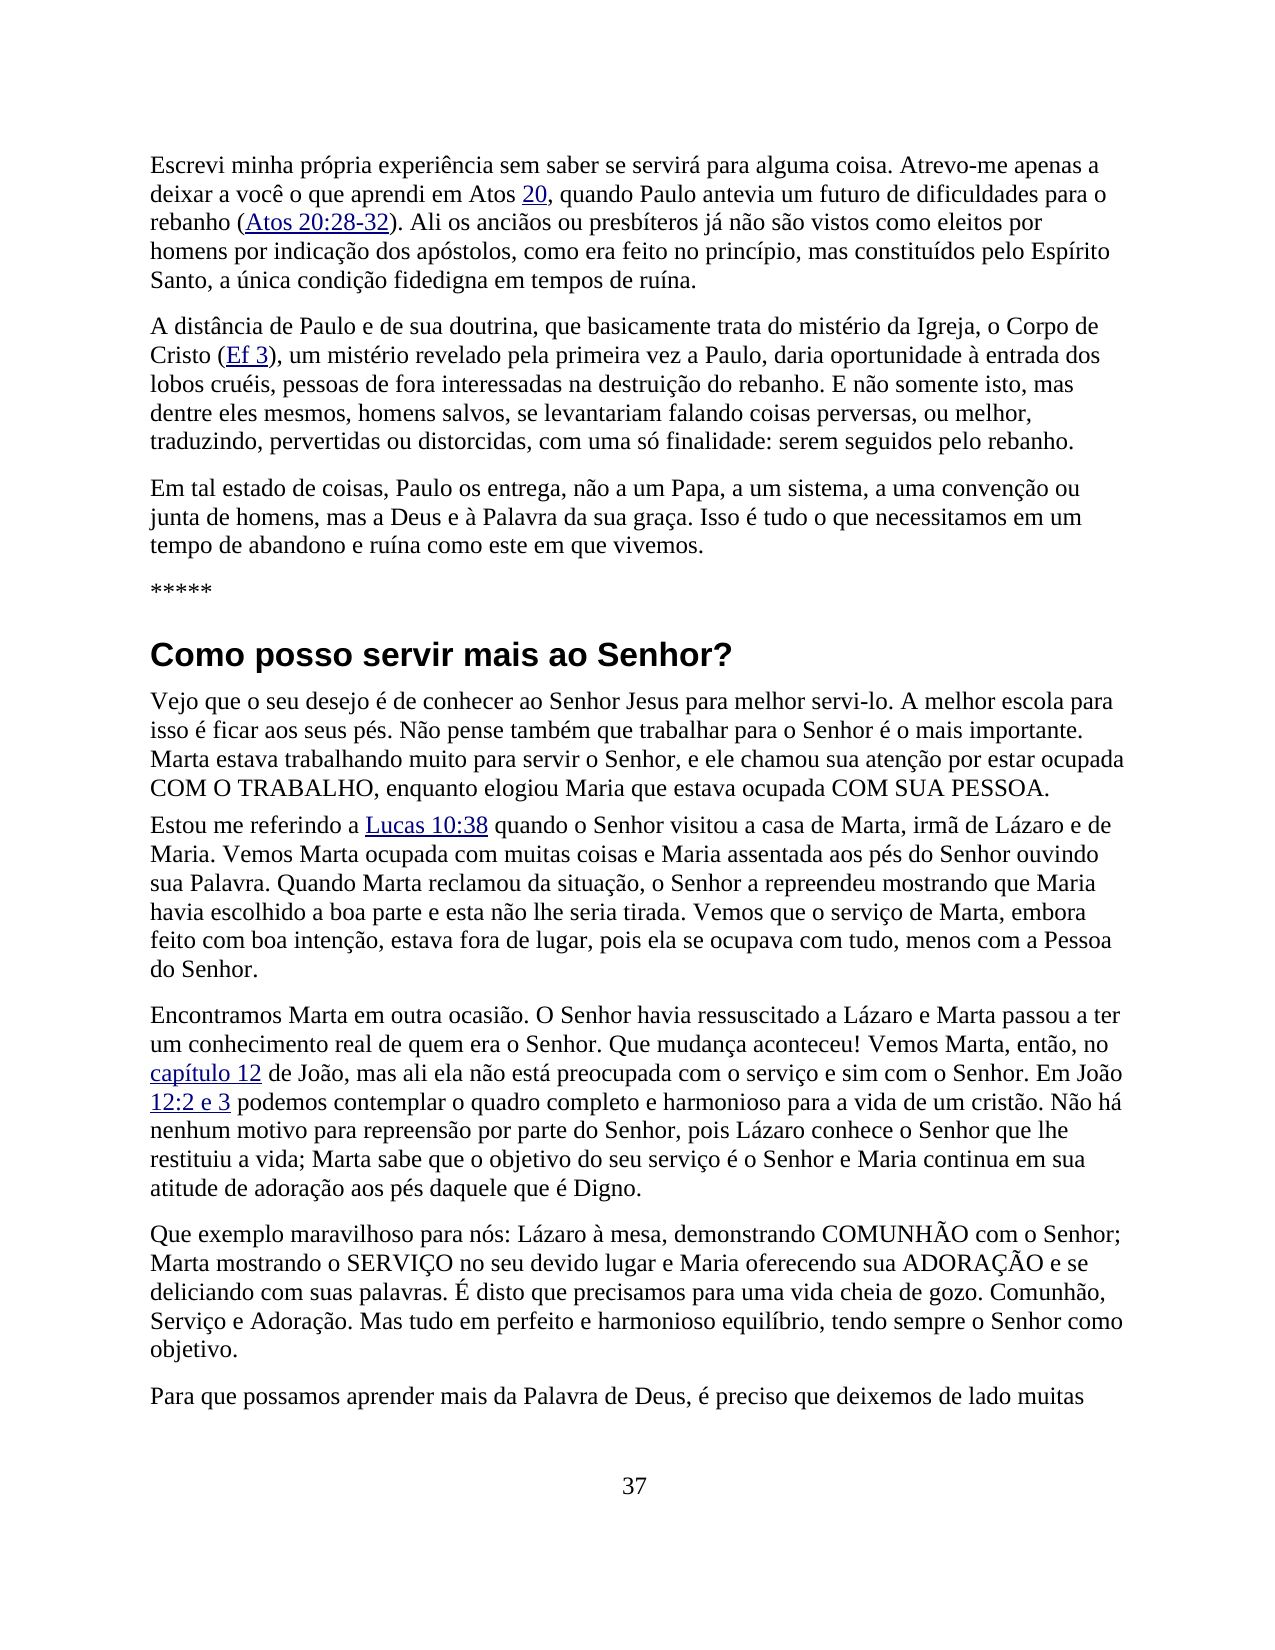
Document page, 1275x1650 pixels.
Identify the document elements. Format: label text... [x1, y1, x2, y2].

text Que exemplo maravilhoso para nós: Lázaro à mesa, demonstrando COMUNHÃO com o Senhor; Marta mostrando o SERVIÇO no seu devido lugar e Maria oferecendo sua ADORAÇÃO e se deliciando com suas palavras. É disto que precisamos para uma vida cheia de gozo. Comunhão, Serviço e Adoração. Mas tudo em perfeito e harmonioso equilíbrio, tendo sempre o Senhor como objetivo. [150, 1219, 1125, 1363]
text Escrevi minha própria experiência sem saber se servirá para alguma coisa. Atrevo-me apenas a deixar a você o que aprendi em Atos 20, quando Paulo antevia um futuro de dificuldades para o rebanho (Atos 20:28-32). Ali os anciãos ou presbíteros já não são vistos como eleitos por homens por indicação dos apóstolos, como era feito no princípio, mas constituídos pelo Espírito Santo, a única condição fidedigna em tempos de ruína. [150, 150, 1125, 294]
subtitle Como posso servir mais ao Senhor? [150, 635, 1125, 674]
text Vejo que o seu desejo é de conhecer ao Senhor Jesus para melhor servi-lo. A melhor escola para isso é ficar aos seus pés. Não pense também que trabalhar para o Senhor é o mais importante. Marta estava trabalhando muito para servir o Senhor, e ele chamou sua atenção por estar ocupada COM O TRABALHO, enquanto elogiou Maria que estava ocupada COM SUA PESSOA. [150, 686, 1125, 801]
text Encontramos Marta em outra ocasião. O Senhor havia ressuscitado a Lázaro e Marta passou a ter um conhecimento real de quem era o Senhor. Que mudança aconteceu! Vemos Marta, então, no capítulo 12 de João, mas ali ela não está preocupada com o serviço e sim com o Senhor. Em João 12:2 e 3 podemos contemplar o quadro completo e harmonioso para a vida de um cristão. Não há nenhum motivo para repreensão por parte do Senhor, pois Lázaro conhece o Senhor que lhe restituiu a vida; Marta sabe que o objetivo do seu serviço é o Senhor e Maria continua em sua atitude de adoração aos pés daquele que é Digno. [150, 1001, 1125, 1202]
text ***** [150, 577, 1125, 606]
text Estou me referindo a Lucas 10:38 quando o Senhor visitou a casa de Marta, irmã de Lázaro e de Maria. Vemos Marta ocupada com muitas coisas e Maria assentada aos pés do Senhor ouvindo sua Palavra. Quando Marta reclamou da situação, o Senhor a repreendeu mostrando que Maria havia escolhido a boa parte e esta não lhe seria tirada. Vemos que o serviço de Marta, embora feito com boa intenção, estava fora de lugar, pois ela se ocupava com tudo, menos com a Pessoa do Senhor. [150, 810, 1125, 983]
text A distância de Paulo e de sua doutrina, que basicamente trata do mistério da Igreja, o Corpo de Cristo (Ef 3), um mistério revelado pela primeira vez a Paulo, daria oportunidade à entrada dos lobos cruéis, pessoas de fora interessadas na destruição do rebanho. E não somente isto, mas dentre eles mesmos, homens salvos, se levantariam falando coisas perversas, ou melhor, traduzindo, pervertidas ou distorcidas, com uma só finalidade: serem seguidos pelo rebanho. [150, 311, 1125, 455]
text Em tal estado de coisas, Paulo os entrega, não a um Papa, a um sistema, a uma convenção ou junta de homens, mas a Deus e à Palavra da sua graça. Isso é tudo o que necessitamos em um tempo de abandono e ruína como este em que vivemos. [150, 473, 1125, 559]
text Para que possamos aprender mais da Palavra de Deus, é preciso que deixemos de lado muitas [150, 1381, 1125, 1410]
